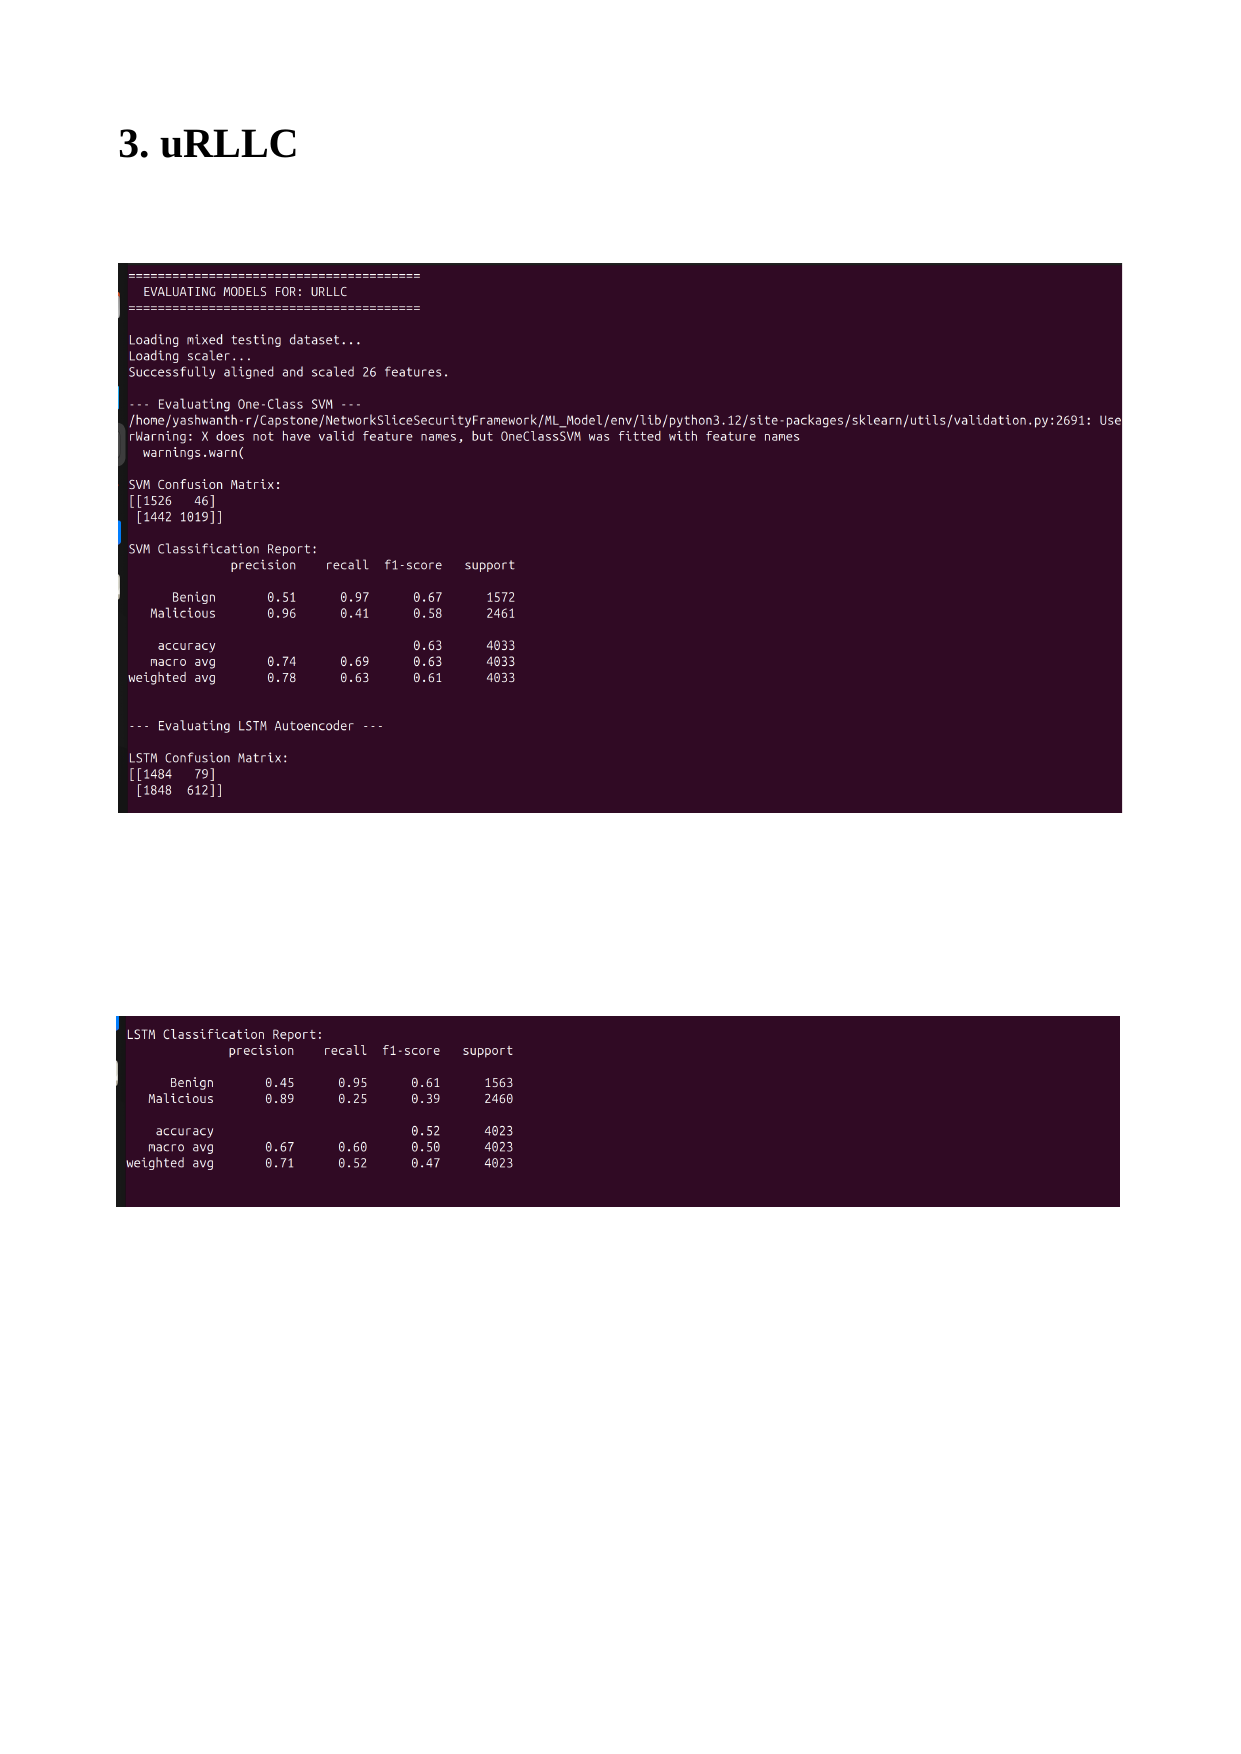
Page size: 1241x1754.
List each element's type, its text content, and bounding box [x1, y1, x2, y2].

picture [118, 263, 1123, 813]
picture [116, 1016, 1120, 1207]
text 3. uRLLC [118, 118, 1122, 166]
